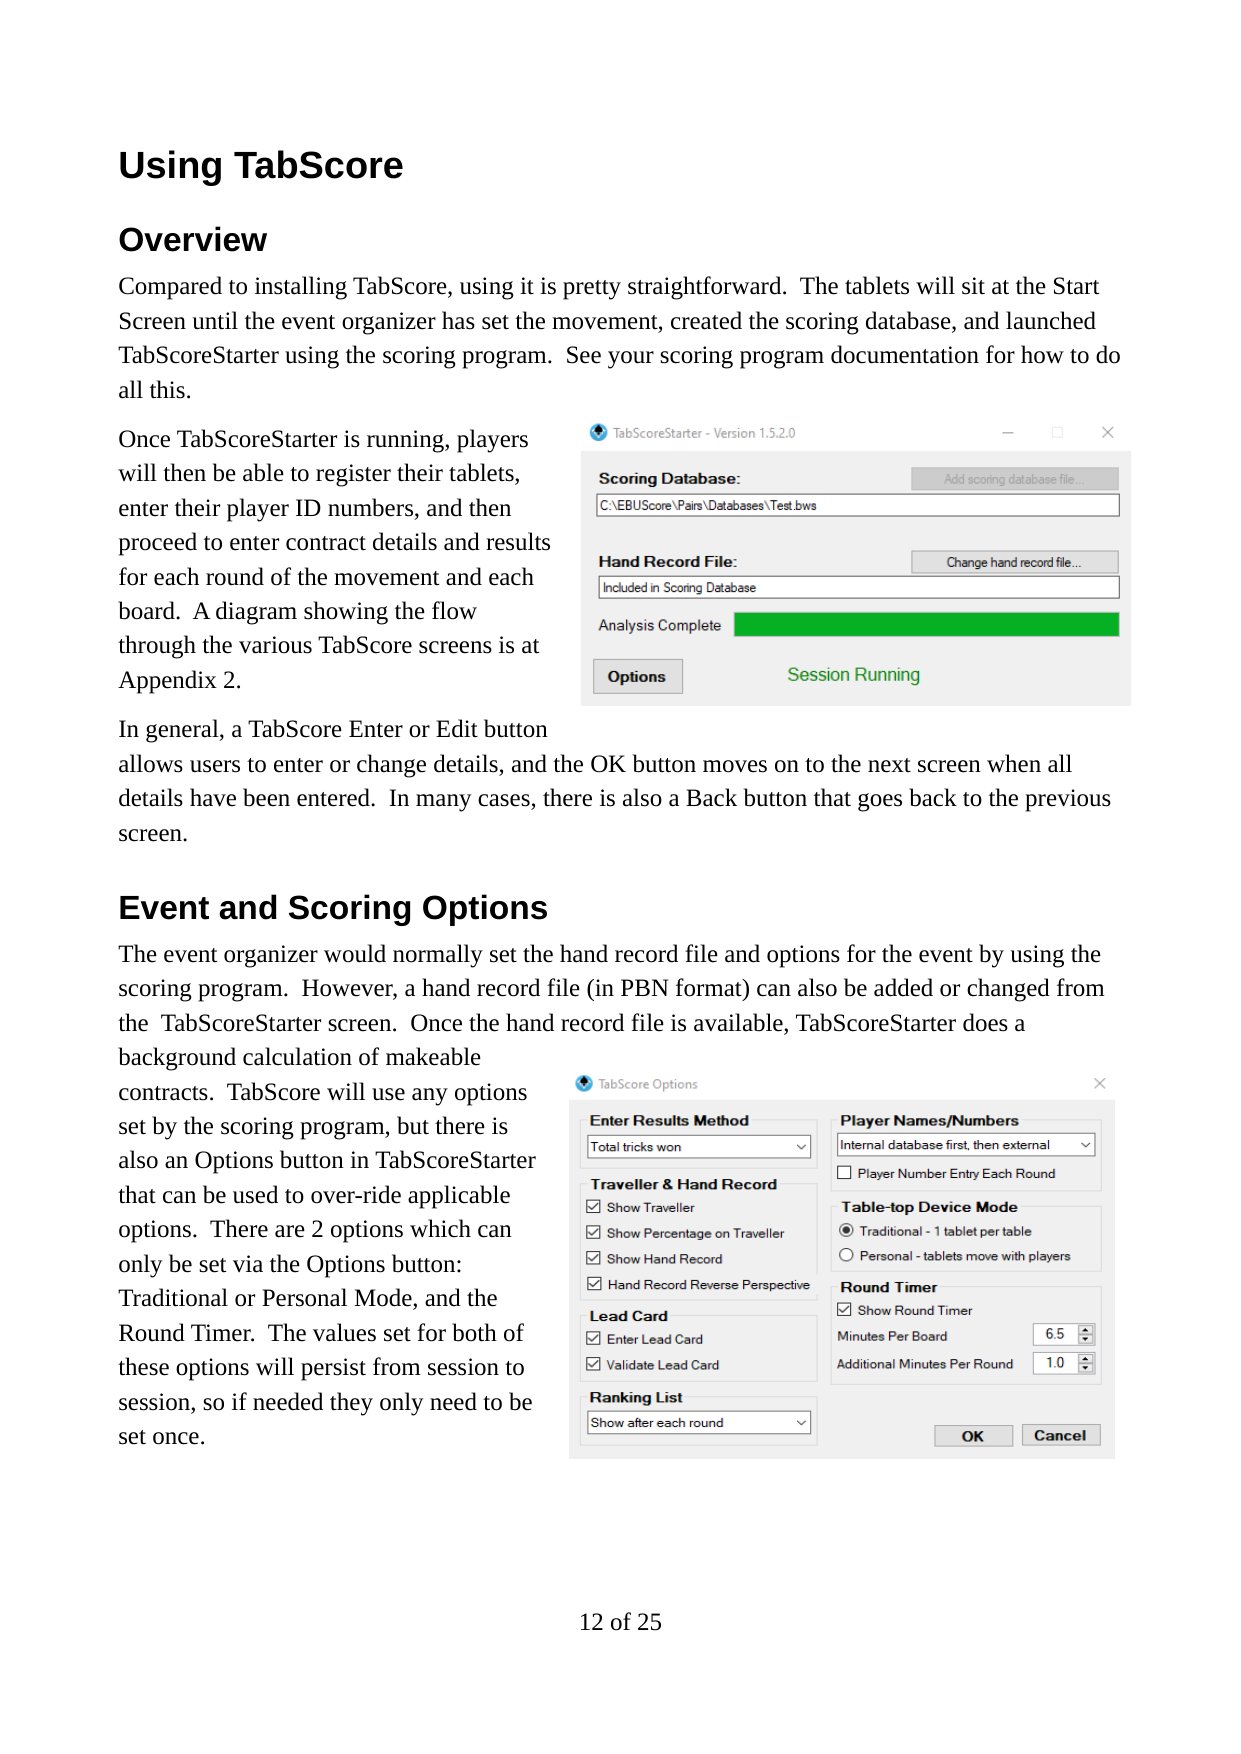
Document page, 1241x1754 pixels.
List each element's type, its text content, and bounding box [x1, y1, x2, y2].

picture [580, 417, 1132, 706]
subtitle Overview [118, 220, 1122, 259]
text Once TabScoreStarter is running, players will then be able to register their tablets, enter their player ID numbers, and then proceed to enter contract details and results for each round of the movement and each board. A diagram showing the flow through the various TabScore screens is at Appendix 2. [118, 424, 580, 694]
subtitle Event and Scoring Options [118, 887, 1122, 926]
subtitle Using TabScore [118, 143, 1122, 187]
text In general, a TabScore Enter or Edit button allows users to enter or change details, and the OK button moves on to the next screen when all details have been entered. In many cases, there is also a Back button that goes back to the previous screen. [118, 714, 1122, 846]
picture [569, 1071, 1115, 1459]
text Compared to installing TabScore, using it is pretty straightforward. The tablets will sit at the Start Screen until the event organizer has set the movement, created the scoring database, and launched TabScoreStarter using the scoring program. See your scoring program documentation for how to do all this. [118, 271, 1122, 403]
text The event organizer would normally set the hand record file and options for the event by using the scoring program. However, a hand record file (in PBN format) can also be added or changed from the TabScoreStarter screen. Once the hand record file is available, TabScoreStarter does a background calculation of makeable contracts. TabScore will use any options set by the scoring program, but there is also an Options button in TabScoreStarter that can be used to over-ride applicable options. There are 2 options which can only be set via the Options button: Traditional or Personal Mode, and the Round Timer. The values set for both of these options will persist from session to session, so if needed they only need to be set once. [118, 939, 1122, 1450]
